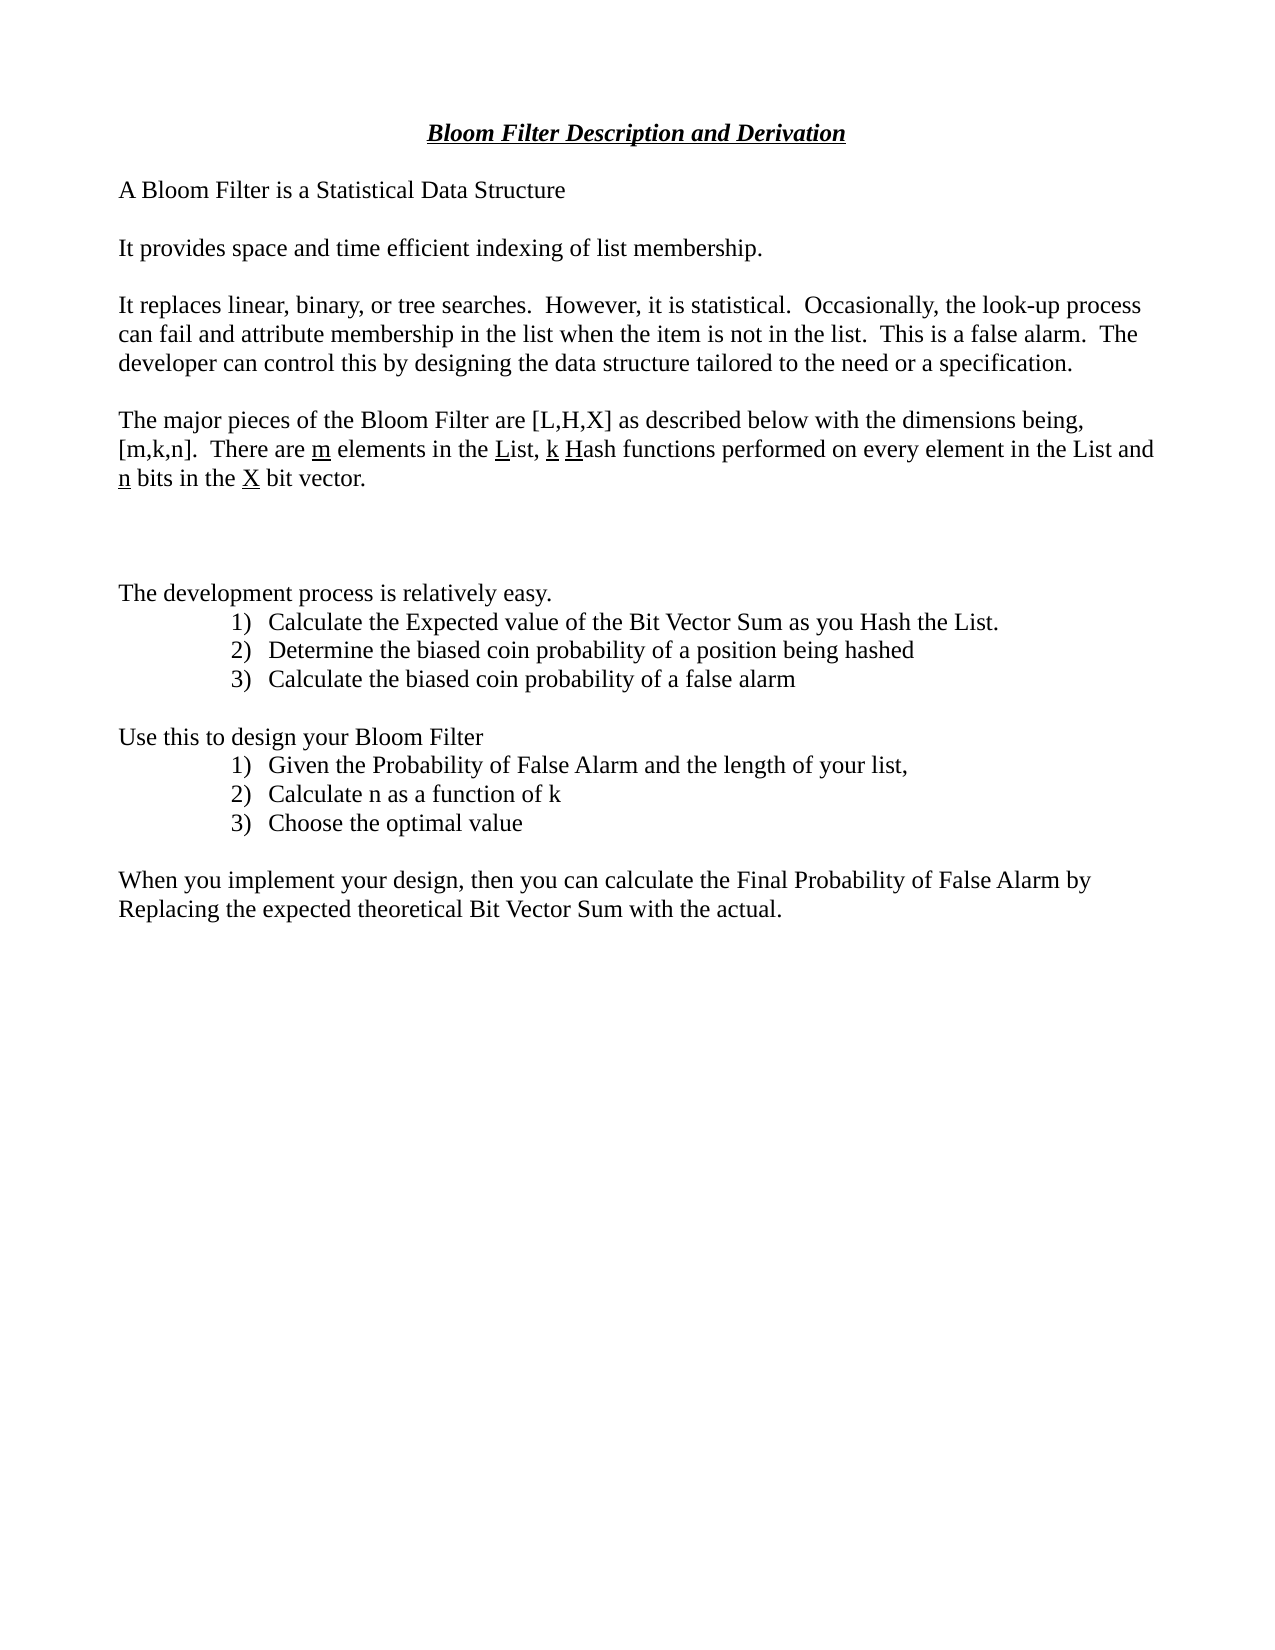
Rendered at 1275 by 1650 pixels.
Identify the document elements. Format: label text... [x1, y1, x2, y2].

text It replaces linear, binary, or tree searches. However, it is statistical. Occasionally, the look-up process can fail and attribute membership in the list when the item is not in the list. This is a false alarm. The developer can control this by designing the data structure tailored to the need or a specification. [118, 291, 1157, 377]
list Calculate the Expected value of the Bit Vector Sum as you Hash the List. [231, 607, 1157, 636]
text The major pieces of the Bloom Filter are [L,H,X] as described below with the dimensions being, [m,k,n]. There are m elements in the List, k Hash functions performed on every element in the List and n bits in the X bit vector. [118, 406, 1157, 492]
text When you implement your design, then you can calculate the Final Probability of False Alarm by Replacing the expected theoretical Bit Vector Sum with the actual. [118, 866, 1157, 923]
list Calculate the biased coin probability of a false alarm [231, 664, 1157, 693]
list Choose the optimal value [231, 808, 1157, 837]
list Calculate n as a function of k [231, 779, 1157, 808]
list Determine the biased coin probability of a position being hashed [231, 636, 1157, 664]
text The development process is relatively easy. [118, 578, 1157, 607]
text Bloom Filter Description and Derivation [118, 118, 1157, 147]
text Use this to design your Bloom Filter [118, 722, 1157, 751]
text A Bloom Filter is a Statistical Data Structure [118, 176, 1157, 204]
list Given the Probability of False Alarm and the length of your list, [231, 751, 1157, 779]
text It provides space and time efficient indexing of list membership. [118, 233, 1157, 262]
